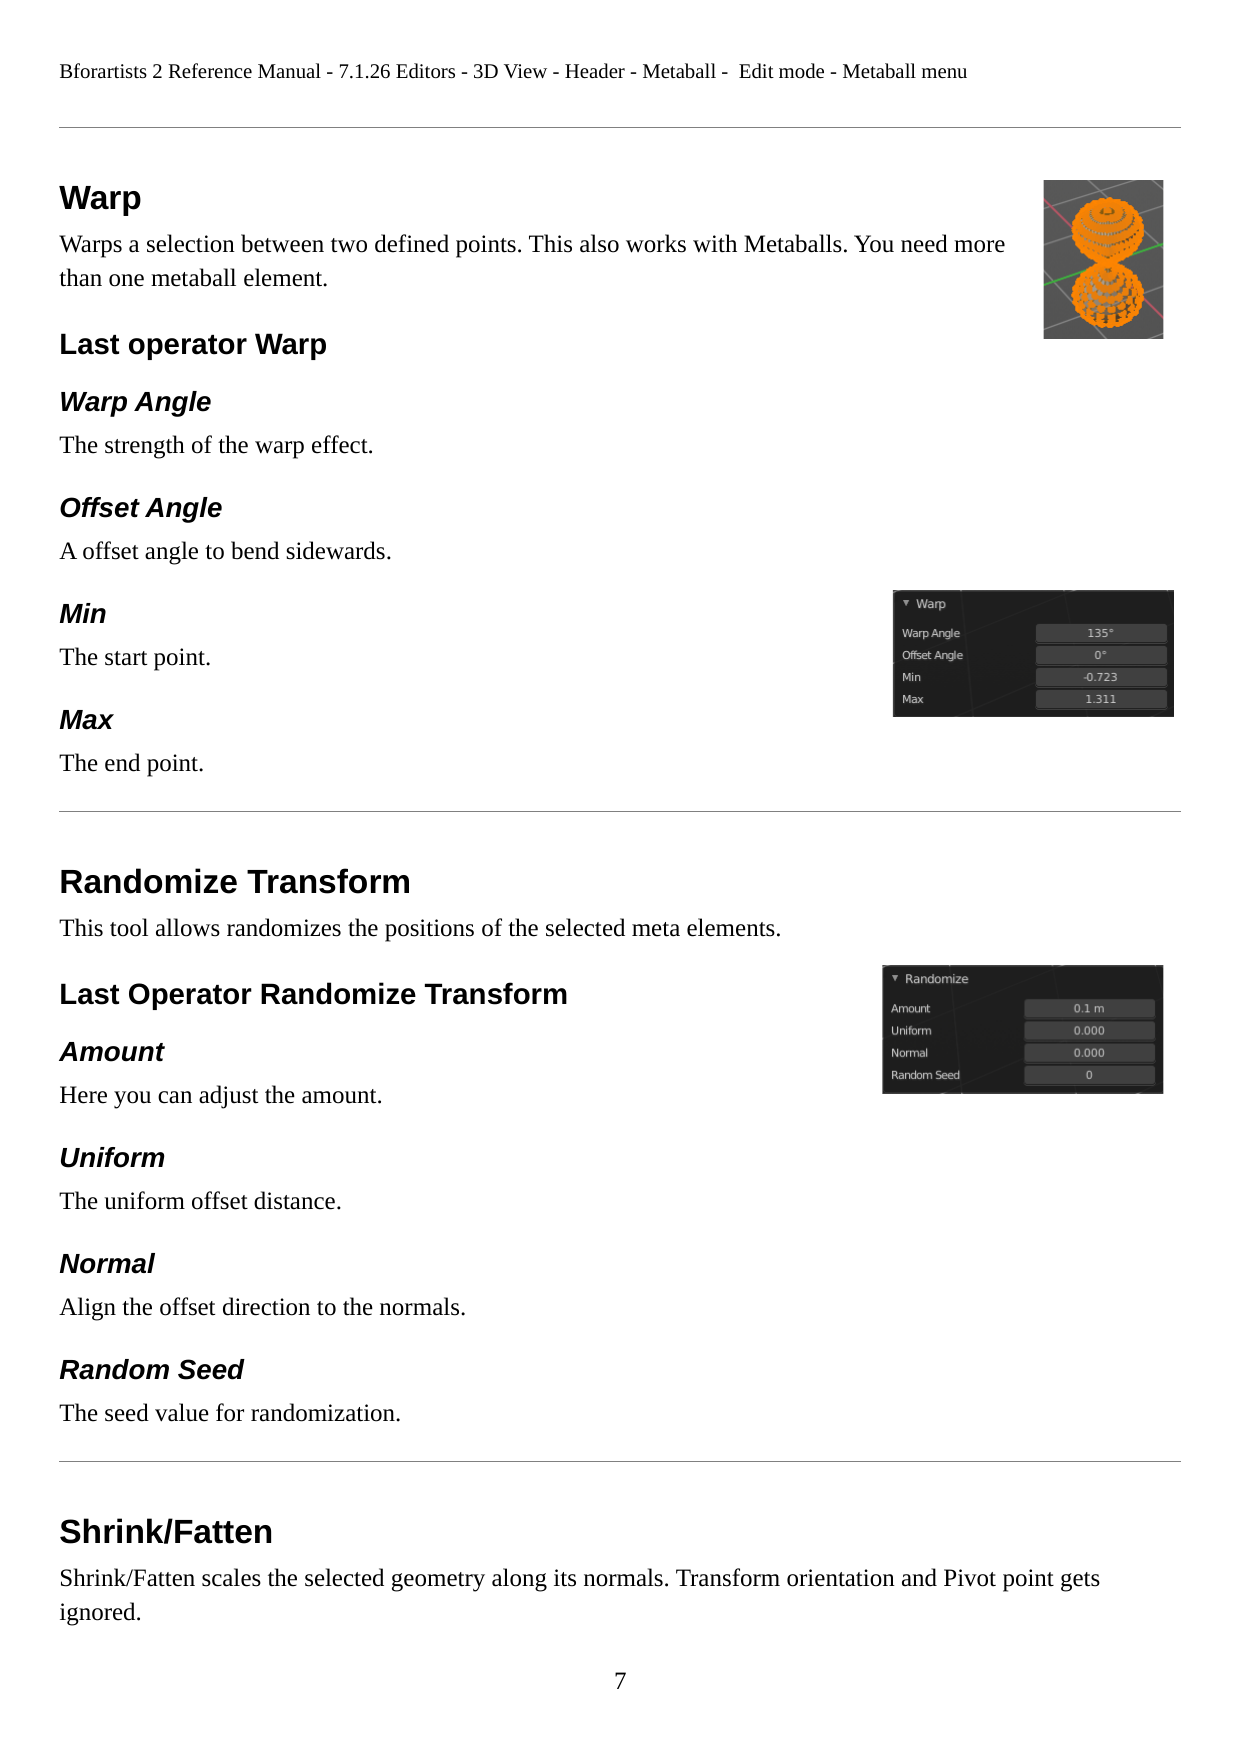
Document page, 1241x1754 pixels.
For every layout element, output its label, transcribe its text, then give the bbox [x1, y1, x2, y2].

subtitle Max [59, 703, 1181, 735]
subtitle Amount [59, 1035, 882, 1067]
text Here you can adjust the amount. [59, 1080, 1181, 1108]
text Align the offset direction to the normals. [59, 1292, 1181, 1320]
subtitle Uniform [59, 1141, 1181, 1173]
picture [1043, 180, 1164, 339]
text The start point. [59, 642, 892, 671]
subtitle Shrink/Fatten [59, 1512, 1181, 1550]
picture [892, 590, 1174, 717]
text The seed value for randomization. [59, 1398, 1181, 1426]
subtitle Offset Angle [59, 492, 1181, 523]
subtitle Normal [59, 1247, 1181, 1279]
subtitle [1164, 1035, 1181, 1067]
subtitle Randomize Transform [59, 862, 1181, 901]
subtitle Warp [59, 178, 1181, 216]
text The uniform offset distance. [59, 1186, 1181, 1214]
subtitle [1174, 597, 1181, 629]
picture [882, 965, 1164, 1094]
text Shrink/Fatten scales the selected geometry along its normals. Transform orientation and Pivot point gets ignored. [59, 1563, 1181, 1626]
subtitle Last operator Warp [59, 327, 1181, 361]
text The strength of the warp effect. [59, 430, 1181, 459]
text The end point. [59, 748, 1181, 777]
text A offset angle to bend sidewards. [59, 536, 1181, 565]
subtitle Warp Angle [59, 386, 1181, 417]
subtitle Min [59, 597, 892, 629]
text Warps a selection between two defined points. This also works with Metaballs. You need more than one metaball element. [59, 229, 1043, 292]
text This tool allows randomizes the positions of the selected meta elements. [59, 913, 1181, 942]
subtitle Random Seed [59, 1353, 1181, 1385]
subtitle Last Operator Randomize Transform [59, 977, 882, 1010]
